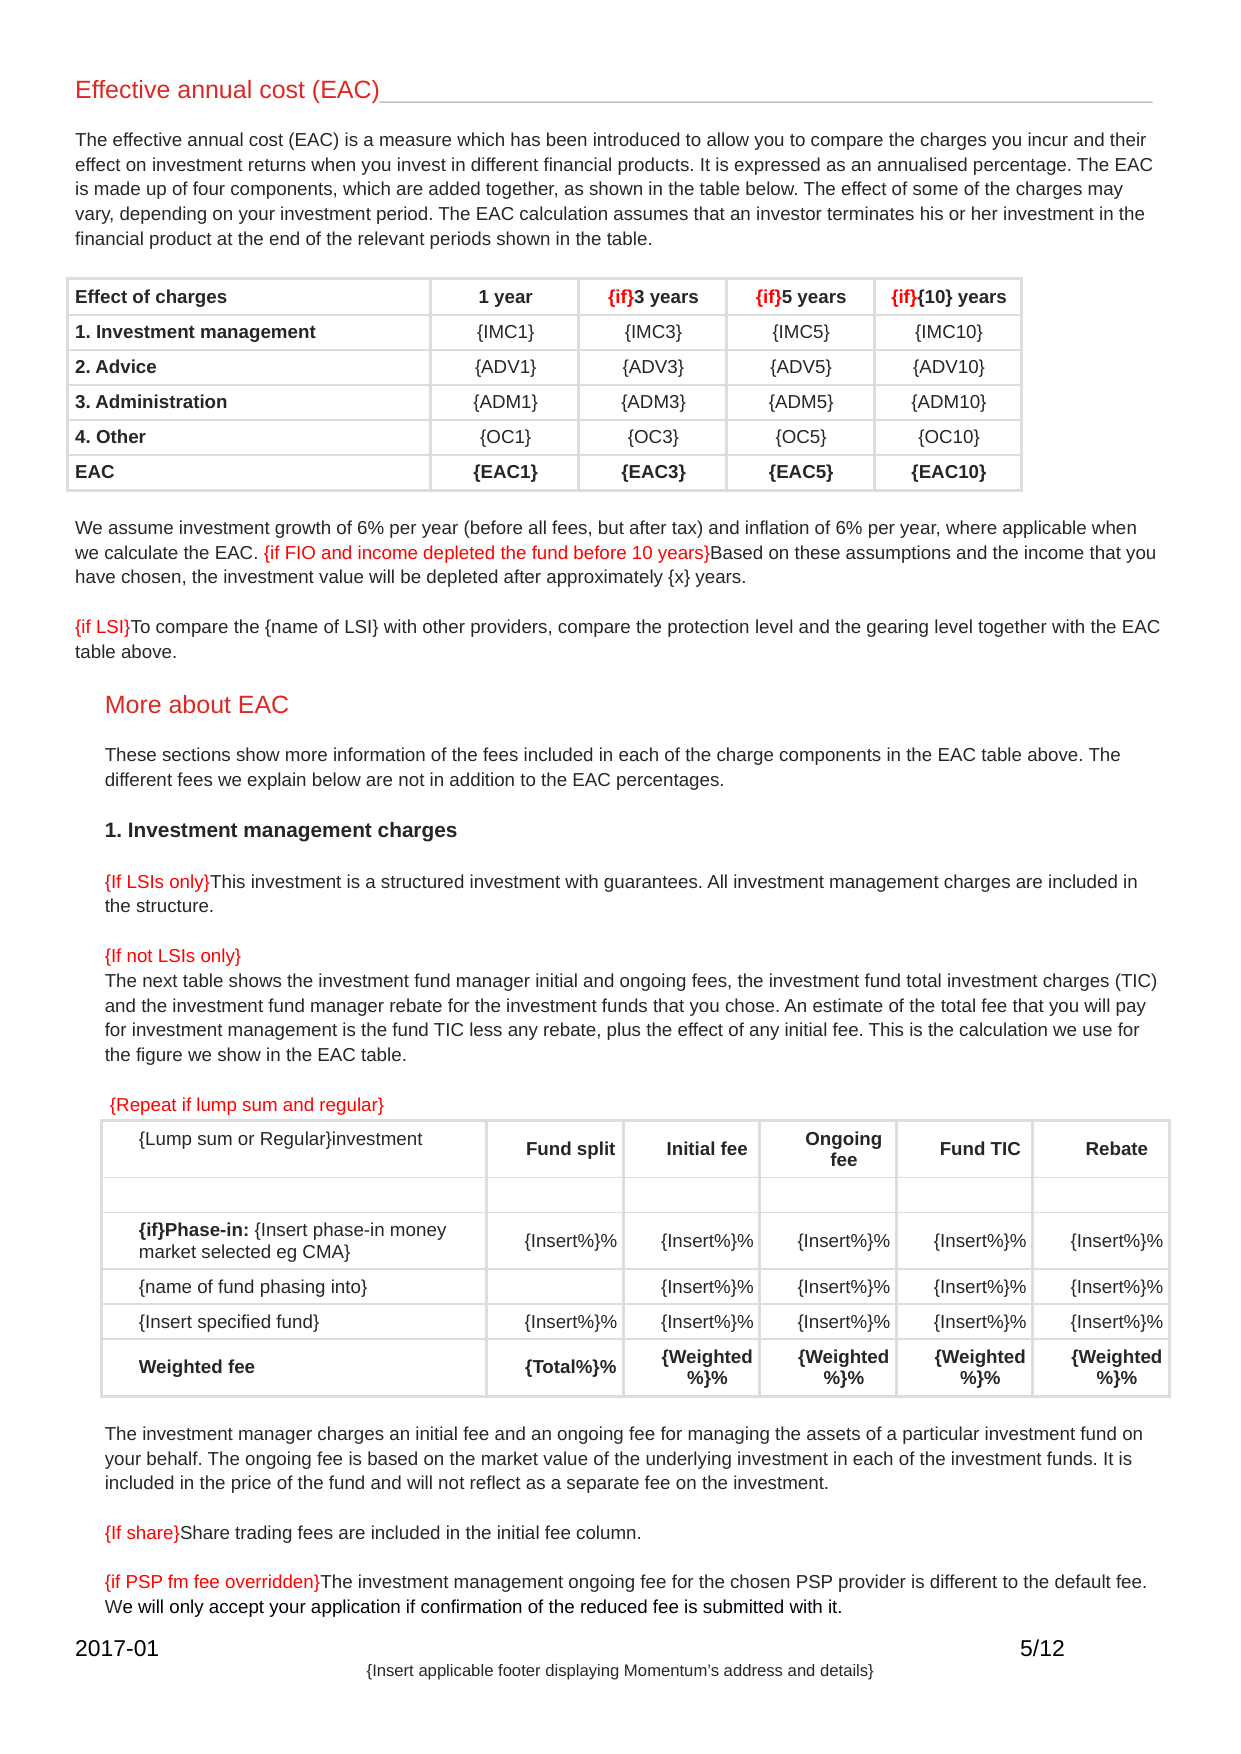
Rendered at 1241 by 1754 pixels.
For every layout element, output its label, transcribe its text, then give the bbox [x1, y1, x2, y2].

table_header {if}{10} years [876, 280, 1020, 314]
table_cell {Weighted%}% [761, 1340, 895, 1395]
table_header 1 year [432, 280, 577, 314]
table_cell {ADM5} [728, 386, 873, 419]
text 1. Investment management charges [104, 818, 1165, 842]
table_header Fund TIC [898, 1122, 1031, 1177]
table_header Rebate [1034, 1122, 1168, 1177]
text {if LSI}To compare the {name of LSI} with other providers, compare the protection level and the gearing level together with the EAC table above. [75, 616, 1165, 662]
text These sections show more information of the fees included in each of the charge components in the EAC table above. The different fees we explain below are not in addition to the EAC percentages. [104, 744, 1165, 790]
table_cell 1. Investment management [69, 316, 429, 349]
table_cell {OC1} [432, 421, 577, 454]
table_cell {EAC5} [728, 456, 873, 489]
table_cell {ADV1} [432, 351, 577, 384]
table_header Ongoing fee [761, 1122, 895, 1177]
text The effective annual cost (EAC) is a measure which has been introduced to allow you to compare the charges you incur and their effect on investment returns when you invest in different financial products. It is expressed as an annualised percentage. The EAC is made up of four components, which are added together, as shown in the table below. The effect of some of the charges may vary, depending on your investment period. The EAC calculation assumes that an investor terminates his or her investment in the financial product at the end of the relevant periods shown in the table. [75, 128, 1165, 249]
table_cell {Insert%}% [625, 1305, 758, 1338]
table_cell {Insert%}% [761, 1213, 895, 1268]
table_cell {IMC10} [876, 316, 1020, 349]
table_cell {ADM3} [580, 386, 725, 419]
table_cell {Insert%}% [625, 1213, 758, 1268]
table_cell {Insert%}% [488, 1213, 622, 1268]
table_cell {name of fund phasing into} [103, 1270, 485, 1303]
table_cell [898, 1178, 1031, 1212]
text {if PSP fm fee overridden}The investment management ongoing fee for the chosen PSP provider is different to the default fee. We will only accept your application if confirmation of the reduced fee is submitted with it. [104, 1571, 1165, 1618]
table_cell {Insert%}% [898, 1270, 1031, 1303]
table_header {Lump sum or Regular}investment [103, 1122, 485, 1177]
table_header Fund split [488, 1122, 622, 1177]
table_cell {Insert%}% [1034, 1213, 1168, 1268]
table_cell {ADV10} [876, 351, 1020, 384]
table_cell {ADM1} [432, 386, 577, 419]
table_header {if}3 years [580, 280, 725, 314]
table_cell {IMC1} [432, 316, 577, 349]
table_cell {Weighted%}% [898, 1340, 1031, 1395]
table_cell 2. Advice [69, 351, 429, 384]
table_cell {ADV3} [580, 351, 725, 384]
text The investment manager charges an initial fee and an ongoing fee for managing the assets of a particular investment fund on your behalf. The ongoing fee is based on the market value of the underlying investment in each of the investment funds. It is included in the price of the fund and will not reflect as a separate fee on the investment. [104, 1423, 1165, 1494]
table_cell [488, 1270, 622, 1303]
table_cell {Total%}% [488, 1340, 622, 1395]
table_header {if}5 years [728, 280, 873, 314]
table_header Initial fee [625, 1122, 758, 1177]
table_cell {EAC1} [432, 456, 577, 489]
table_cell {Weighted%}% [625, 1340, 758, 1395]
table_cell [625, 1178, 758, 1212]
table_cell {Insert specified fund} [103, 1305, 485, 1338]
table_cell {Insert%}% [761, 1305, 895, 1338]
text {Repeat if lump sum and regular} [104, 1094, 1165, 1115]
subtitle More about EAC [104, 690, 1165, 719]
table_cell 3. Administration [69, 386, 429, 419]
text {If share}Share trading fees are included in the initial fee column. [104, 1522, 1165, 1543]
table_cell {Insert%}% [898, 1213, 1031, 1268]
table_cell {Insert%}% [625, 1270, 758, 1303]
table_cell {OC3} [580, 421, 725, 454]
table_cell {IMC3} [580, 316, 725, 349]
table_cell {EAC3} [580, 456, 725, 489]
table_cell [761, 1178, 895, 1212]
text The next table shows the investment fund manager initial and ongoing fees, the investment fund total investment charges (TIC) and the investment fund manager rebate for the investment funds that you chose. An estimate of the total fee that you will pay for investment management is the fund TIC less any rebate, plus the effect of any initial fee. This is the calculation we use for the figure we show in the EAC table. [104, 970, 1165, 1066]
table_cell {Insert%}% [761, 1270, 895, 1303]
table_cell [488, 1178, 622, 1212]
table_cell {Insert%}% [898, 1305, 1031, 1338]
table_cell {ADV5} [728, 351, 873, 384]
table_cell {Insert%}% [488, 1305, 622, 1338]
table_cell [1034, 1178, 1168, 1212]
table_cell {Insert%}% [1034, 1270, 1168, 1303]
table_header Effect of charges [69, 280, 429, 314]
table_cell {if}Phase-in: {Insert phase-in money market selected eg CMA} [103, 1213, 485, 1268]
table_cell {Insert%}% [1034, 1305, 1168, 1338]
table_cell {EAC10} [876, 456, 1020, 489]
text {If LSIs only}This investment is a structured investment with guarantees. All investment management charges are included in the structure. [104, 871, 1165, 917]
text We assume investment growth of 6% per year (before all fees, but after tax) and inflation of 6% per year, where applicable when we calculate the EAC. {if FIO and income depleted the fund before 10 years}Based on these assumptions and the income that you have chosen, the investment value will be depleted after approximately {x} years. [75, 517, 1165, 588]
table_cell Weighted fee [103, 1340, 485, 1395]
text {If not LSIs only} [104, 945, 1165, 966]
table_cell {OC10} [876, 421, 1020, 454]
table_cell [103, 1178, 485, 1212]
table_cell 4. Other [69, 421, 429, 454]
table_cell {Weighted%}% [1034, 1340, 1168, 1395]
table_cell {ADM10} [876, 386, 1020, 419]
table_cell {IMC5} [728, 316, 873, 349]
table_cell {OC5} [728, 421, 873, 454]
table_cell EAC [69, 456, 429, 489]
subtitle Effective annual cost (EAC) [75, 75, 1165, 104]
